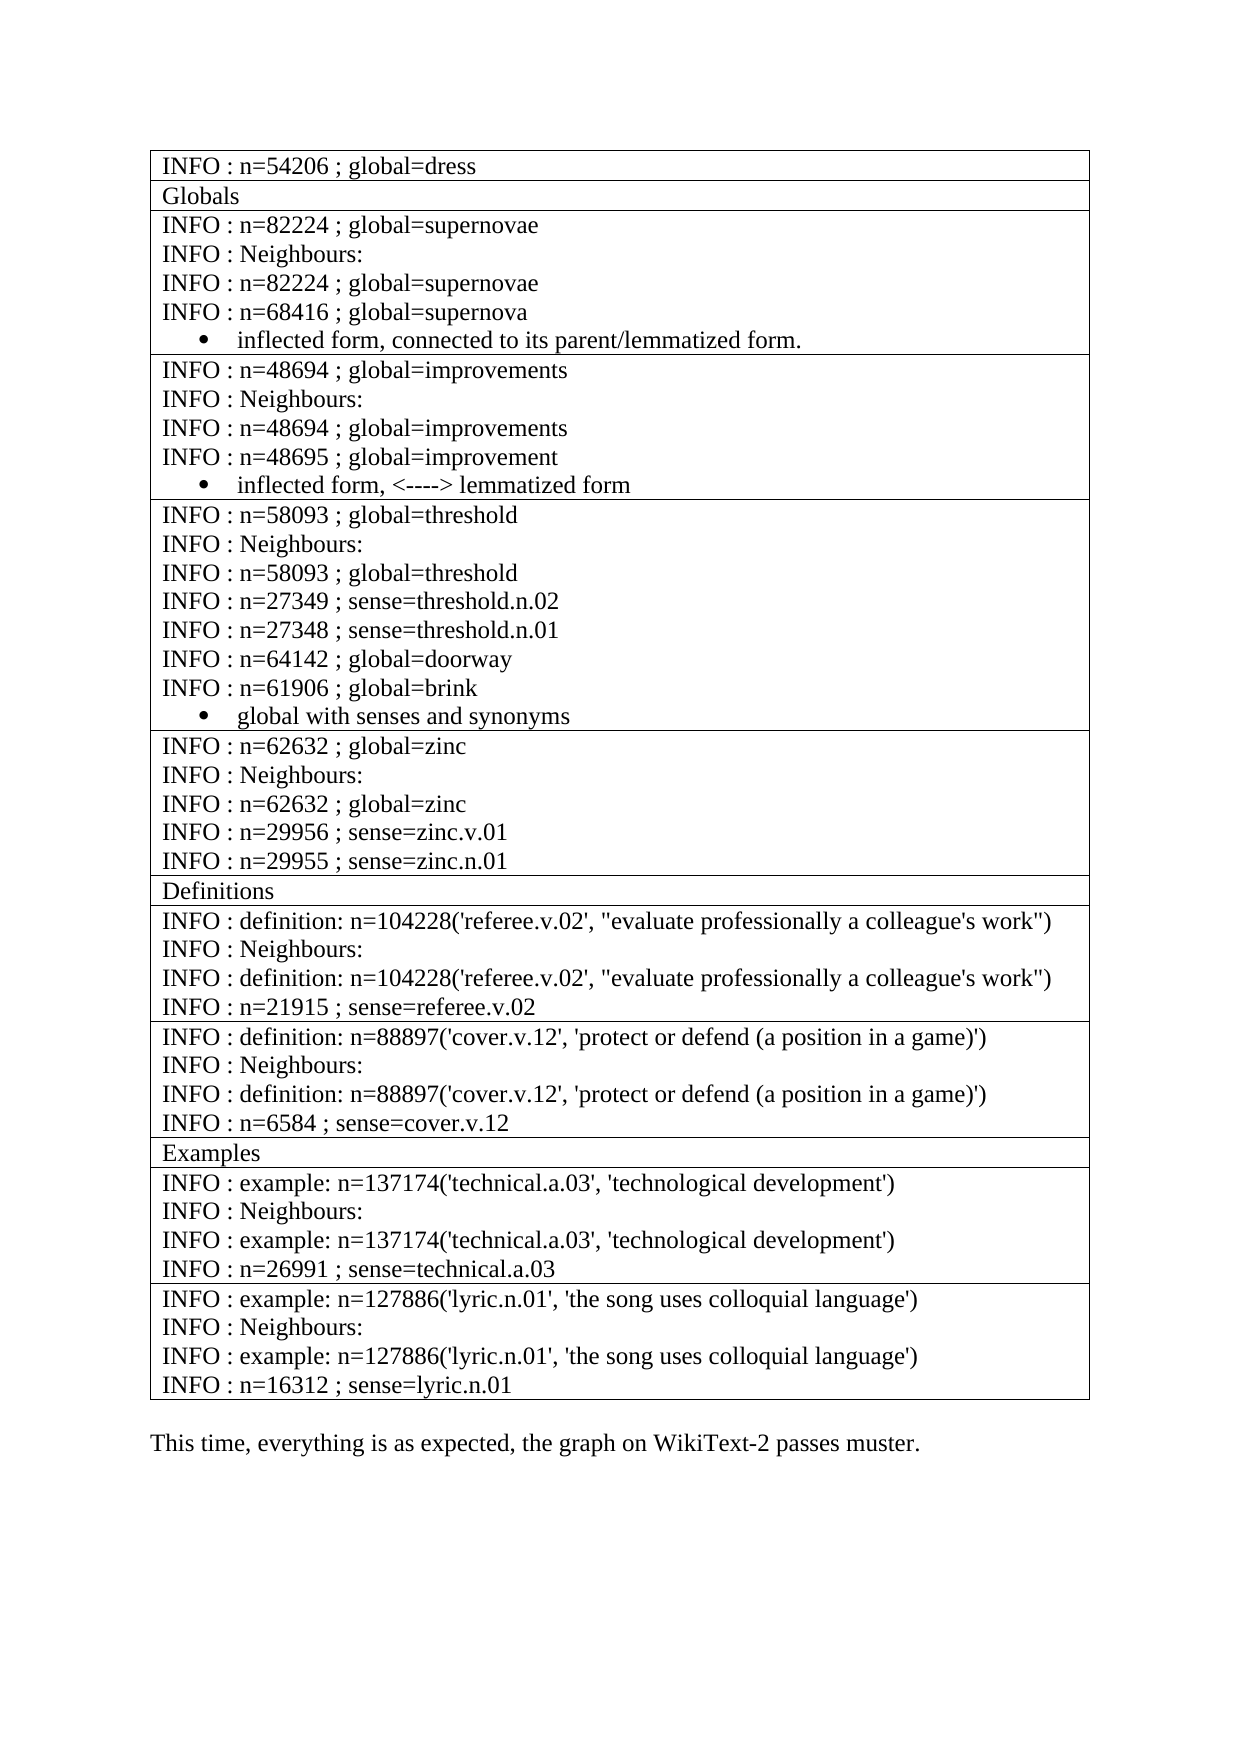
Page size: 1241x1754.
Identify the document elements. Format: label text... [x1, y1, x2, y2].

table_cell INFO : n=62632 ; global=zinc INFO : Neighbours: INFO : n=62632 ; global=zinc INFO : n=29956 ; sense=zinc.v.01 INFO : n=29955 ; sense=zinc.n.01 [151, 731, 1089, 875]
table_cell Globals [151, 181, 1089, 209]
table_cell INFO : n=58093 ; global=threshold INFO : Neighbours: INFO : n=58093 ; global=threshold INFO : n=27349 ; sense=threshold.n.02 INFO : n=27348 ; sense=threshold.n.01 INFO : n=64142 ; global=doorway INFO : n=61906 ; global=brink global with senses and synonyms [151, 500, 1089, 730]
table_cell INFO : definition: n=104228('referee.v.02', "evaluate professionally a colleague's work") INFO : Neighbours: INFO : definition: n=104228('referee.v.02', "evaluate professionally a colleague's work") INFO : n=21915 ; sense=referee.v.02 [151, 906, 1089, 1021]
table_cell INFO : n=54206 ; global=dress [151, 151, 1089, 180]
table_cell Definitions [151, 876, 1089, 905]
table_cell INFO : example: n=127886('lyric.n.01', 'the song uses colloquial language') INFO : Neighbours: INFO : example: n=127886('lyric.n.01', 'the song uses colloquial language') INFO : n=16312 ; sense=lyric.n.01 [151, 1284, 1089, 1399]
table_cell Examples [151, 1138, 1089, 1167]
text This time, everything is as expected, the graph on WikiText-2 passes muster. [150, 1428, 1090, 1457]
table_cell INFO : example: n=137174('technical.a.03', 'technological development') INFO : Neighbours: INFO : example: n=137174('technical.a.03', 'technological development') INFO : n=26991 ; sense=technical.a.03 [151, 1168, 1089, 1283]
table_cell INFO : n=48694 ; global=improvements INFO : Neighbours: INFO : n=48694 ; global=improvements INFO : n=48695 ; global=improvement inflected form, <----> lemmatized form [151, 355, 1089, 499]
table_cell INFO : definition: n=88897('cover.v.12', 'protect or defend (a position in a game)') INFO : Neighbours: INFO : definition: n=88897('cover.v.12', 'protect or defend (a position in a game)') INFO : n=6584 ; sense=cover.v.12 [151, 1022, 1089, 1137]
table_cell INFO : n=82224 ; global=supernovae INFO : Neighbours: INFO : n=82224 ; global=supernovae INFO : n=68416 ; global=supernova inflected form, connected to its parent/lemmatized form. [151, 211, 1089, 354]
